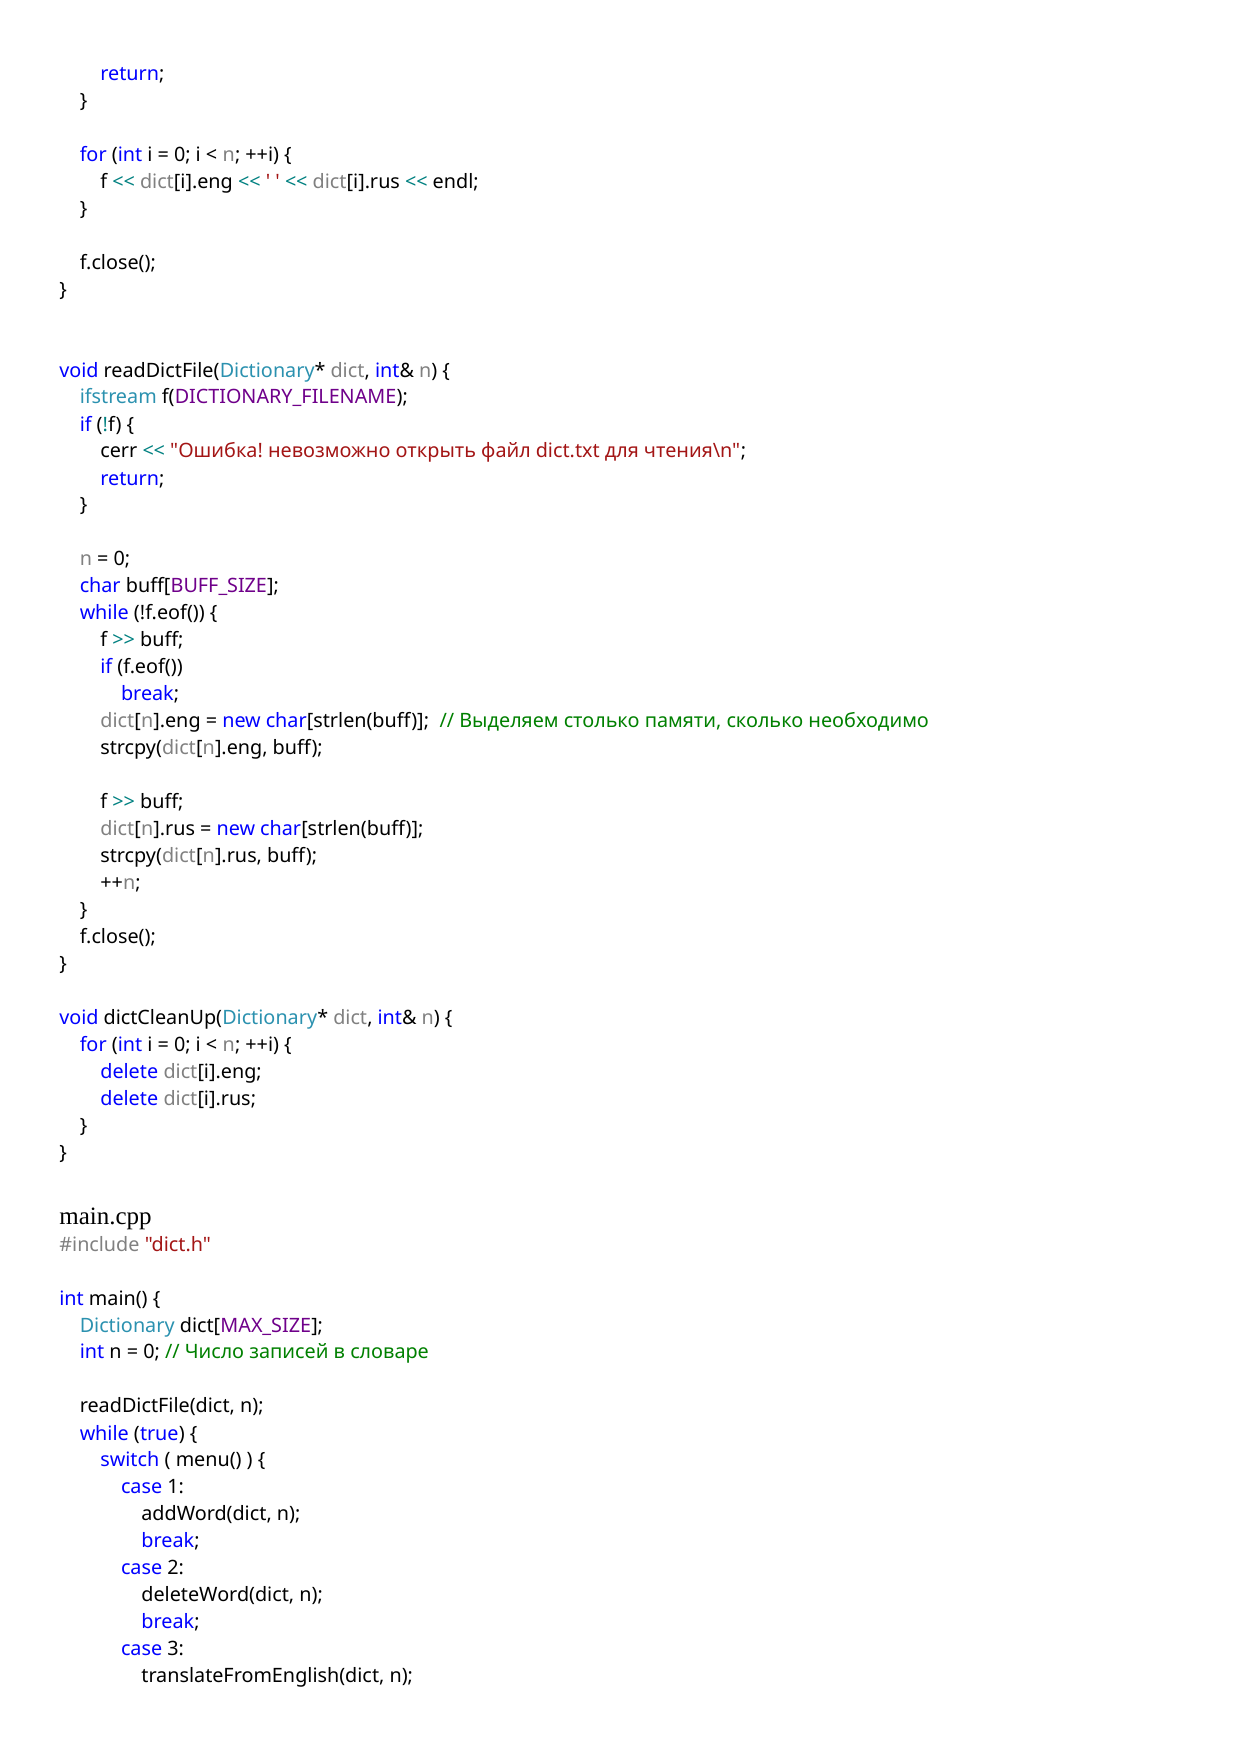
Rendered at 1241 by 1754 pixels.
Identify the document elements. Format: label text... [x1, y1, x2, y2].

text return; [59, 464, 1181, 491]
text f >> buff; [59, 626, 1181, 653]
text void dictCleanUp(Dictionary* dict, int& n) { [59, 1003, 1181, 1030]
text addWord(dict, n); [59, 1500, 1181, 1527]
text dict[n].rus = new char[strlen(buff)]; [59, 814, 1181, 841]
text if (!f) { [59, 410, 1181, 437]
text break; [59, 1608, 1181, 1634]
text while (true) { [59, 1419, 1181, 1446]
text delete dict[i].eng; [59, 1057, 1181, 1084]
text f.close(); [59, 922, 1181, 949]
text int n = 0; // Число записей в словаре [59, 1338, 1181, 1365]
text f >> buff; [59, 787, 1181, 814]
text for (int i = 0; i < n; ++i) { [59, 1030, 1181, 1057]
text break; [59, 679, 1181, 707]
text ++n; [59, 868, 1181, 895]
text strcpy(dict[n].rus, buff); [59, 841, 1181, 868]
text translateFromEnglish(dict, n); [59, 1662, 1181, 1688]
text deleteWord(dict, n); [59, 1581, 1181, 1608]
text cerr << "Ошибка! невозможно открыть файл dict.txt для чтения\n"; [59, 437, 1181, 464]
text int main() { [59, 1284, 1181, 1311]
text break; [59, 1527, 1181, 1554]
text delete dict[i].rus; [59, 1084, 1181, 1111]
text n = 0; [59, 545, 1181, 572]
text main.cpp [59, 1201, 1181, 1230]
text while (!f.eof()) { [59, 599, 1181, 626]
text char buff[BUFF_SIZE]; [59, 572, 1181, 599]
text case 2: [59, 1554, 1181, 1581]
text } [59, 949, 1181, 976]
text readDictFile(dict, n); [59, 1392, 1181, 1419]
text } [59, 895, 1181, 922]
text f << dict[i].eng << ' ' << dict[i].rus << endl; [59, 167, 1181, 194]
text Dictionary dict[MAX_SIZE]; [59, 1311, 1181, 1338]
text } [59, 1111, 1181, 1138]
text ifstream f(DICTIONARY_FILENAME); [59, 383, 1181, 410]
text case 3: [59, 1634, 1181, 1662]
text #include "dict.h" [59, 1230, 1181, 1257]
text } [59, 194, 1181, 221]
text for (int i = 0; i < n; ++i) { [59, 140, 1181, 167]
text case 1: [59, 1473, 1181, 1500]
text } [59, 275, 1181, 302]
text strcpy(dict[n].eng, buff); [59, 733, 1181, 761]
text dict[n].eng = new char[strlen(buff)]; // Выделяем столько памяти, сколько необходимо [59, 707, 1181, 733]
text return; [59, 59, 1181, 86]
text switch ( menu() ) { [59, 1446, 1181, 1473]
text if (f.eof()) [59, 653, 1181, 679]
text } [59, 1138, 1181, 1165]
text } [59, 86, 1181, 113]
text f.close(); [59, 248, 1181, 275]
text } [59, 491, 1181, 518]
text void readDictFile(Dictionary* dict, int& n) { [59, 356, 1181, 383]
